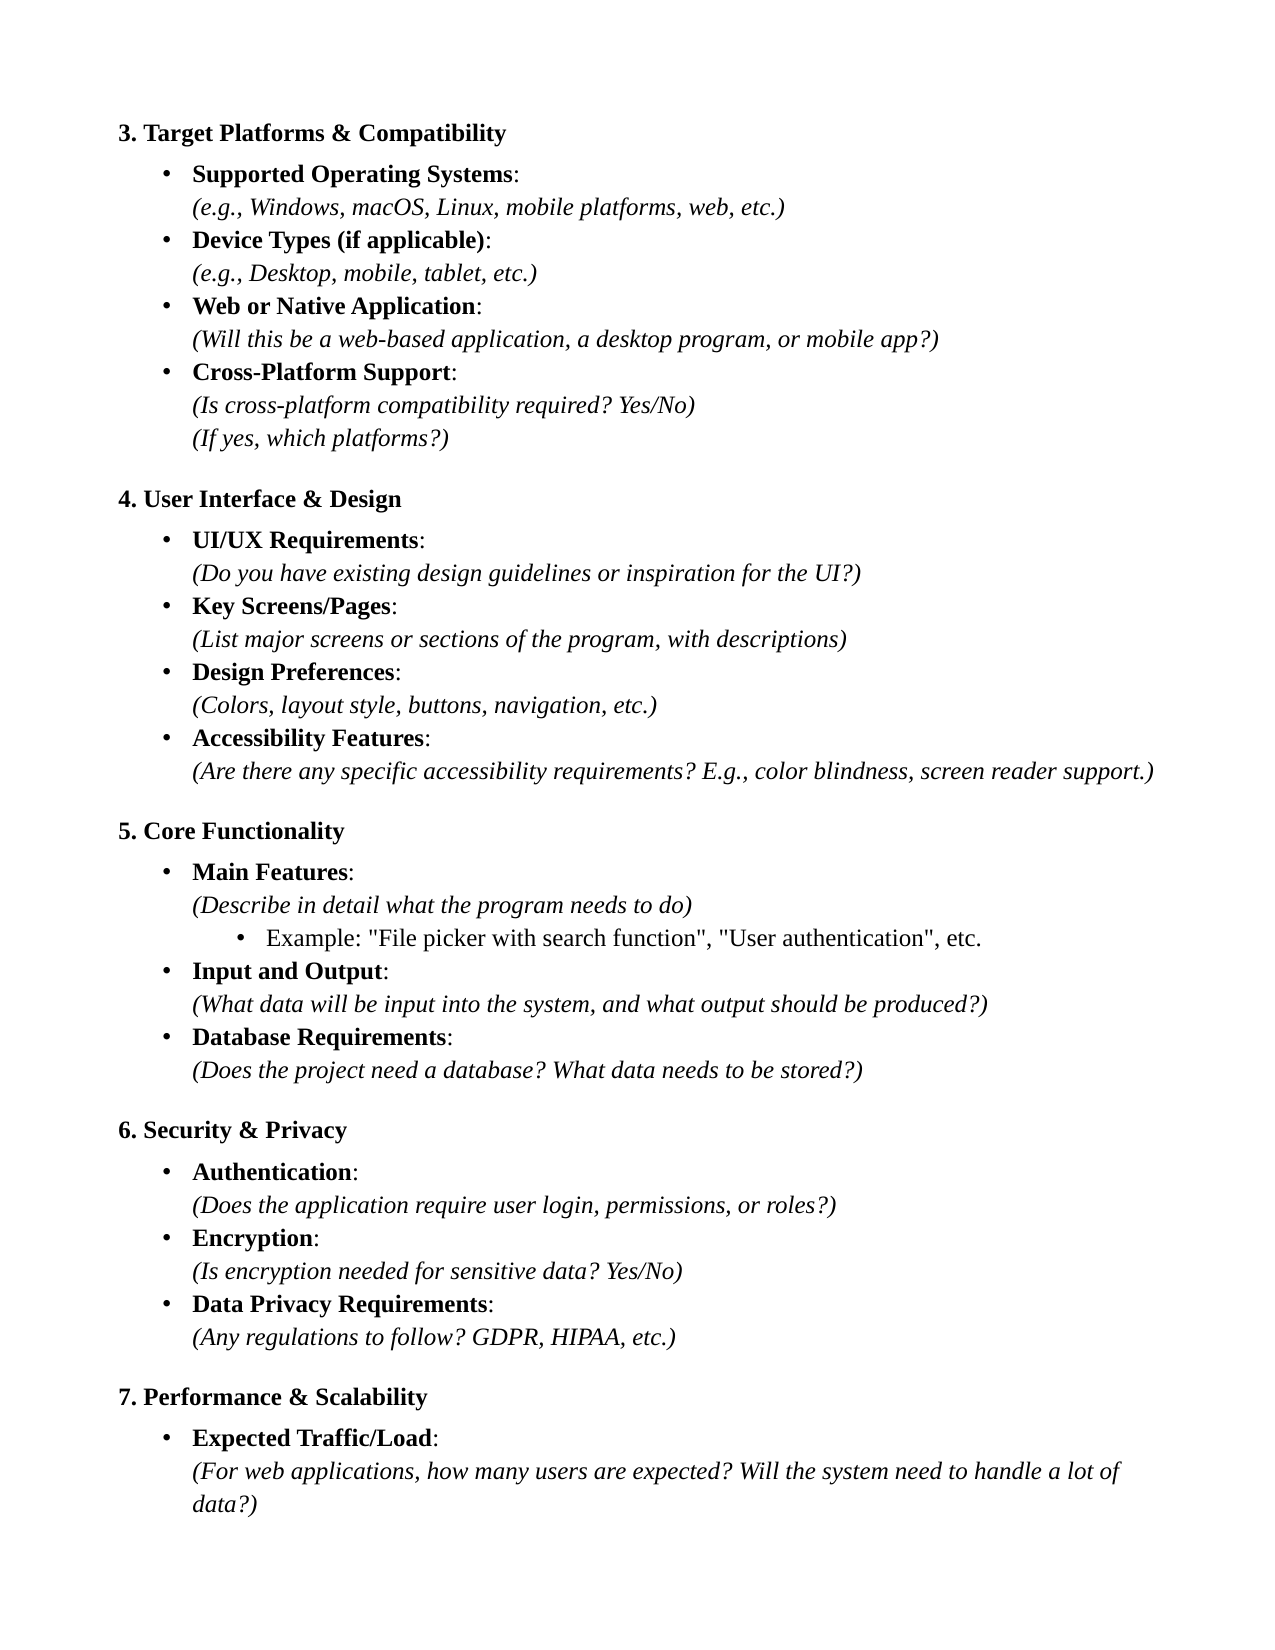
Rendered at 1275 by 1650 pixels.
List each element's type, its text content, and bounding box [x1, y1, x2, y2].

list Cross-Platform Support: (Is cross-platform compatibility required? Yes/No) (If yes, which platforms?) [162, 357, 1157, 452]
list Example: "File picker with search function", "User authentication", etc. [236, 923, 1157, 952]
list Supported Operating Systems: (e.g., Windows, macOS, Linux, mobile platforms, web, etc.) [162, 159, 1157, 221]
list Encryption: (Is encryption needed for sensitive data? Yes/No) [162, 1223, 1157, 1285]
list Database Requirements: (Does the project need a database? What data needs to be stored?) [162, 1022, 1157, 1084]
subtitle 7. Performance & Scalability [118, 1382, 1157, 1411]
subtitle 5. Core Functionality [118, 816, 1157, 845]
list Device Types (if applicable): (e.g., Desktop, mobile, tablet, etc.) [162, 225, 1157, 287]
subtitle 6. Security & Privacy [118, 1116, 1157, 1144]
subtitle 3. Target Platforms & Compatibility [118, 118, 1157, 147]
list Input and Output: (What data will be input into the system, and what output should be produced?) [162, 956, 1157, 1018]
list Web or Native Application: (Will this be a web-based application, a desktop program, or mobile app?) [162, 291, 1157, 353]
list Expected Traffic/Load: (For web applications, how many users are expected? Will the system need to handle a lot of data?) [162, 1423, 1157, 1518]
list Main Features: (Describe in detail what the program needs to do) [162, 857, 1157, 919]
subtitle 4. User Interface & Design [118, 484, 1157, 512]
list UI/UX Requirements: (Do you have existing design guidelines or inspiration for the UI?) [162, 525, 1157, 587]
list Design Preferences: (Colors, layout style, buttons, navigation, etc.) [162, 657, 1157, 719]
list Key Screens/Pages: (List major screens or sections of the program, with descriptions) [162, 591, 1157, 653]
list Accessibility Features: (Are there any specific accessibility requirements? E.g., color blindness, screen reader support.) [162, 723, 1157, 785]
list Data Privacy Requirements: (Any regulations to follow? GDPR, HIPAA, etc.) [162, 1289, 1157, 1351]
list Authentication: (Does the application require user login, permissions, or roles?) [162, 1157, 1157, 1219]
